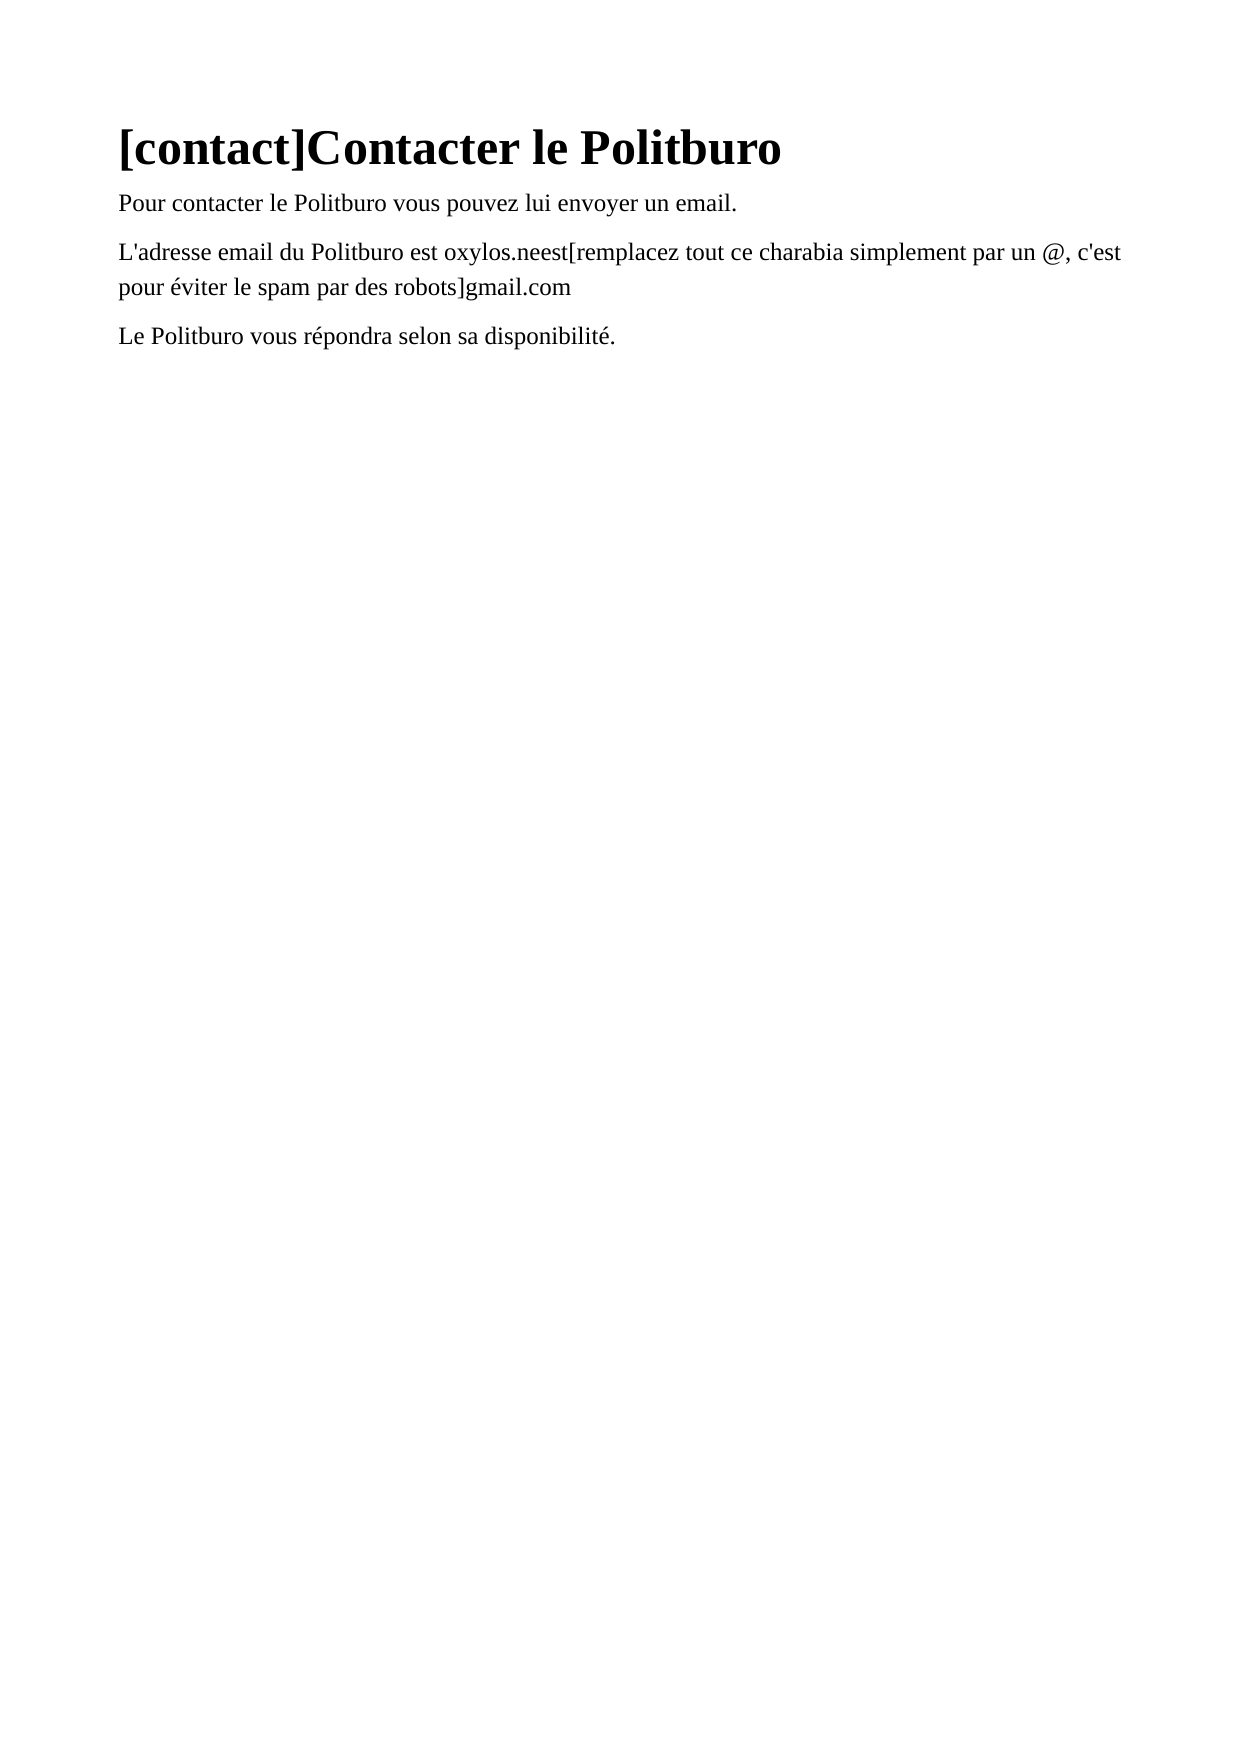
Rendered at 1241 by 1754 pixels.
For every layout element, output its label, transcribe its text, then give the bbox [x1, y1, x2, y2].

text Pour contacter le Politburo vous pouvez lui envoyer un email. [118, 188, 1122, 217]
text Le Politburo vous répondra selon sa disponibilité. [118, 321, 1122, 349]
subtitle [contact]Contacter le Politburo [118, 118, 1122, 176]
text L'adresse email du Politburo est oxylos.neest[remplacez tout ce charabia simplement par un @, c'est pour éviter le spam par des robots]gmail.com [118, 237, 1122, 300]
